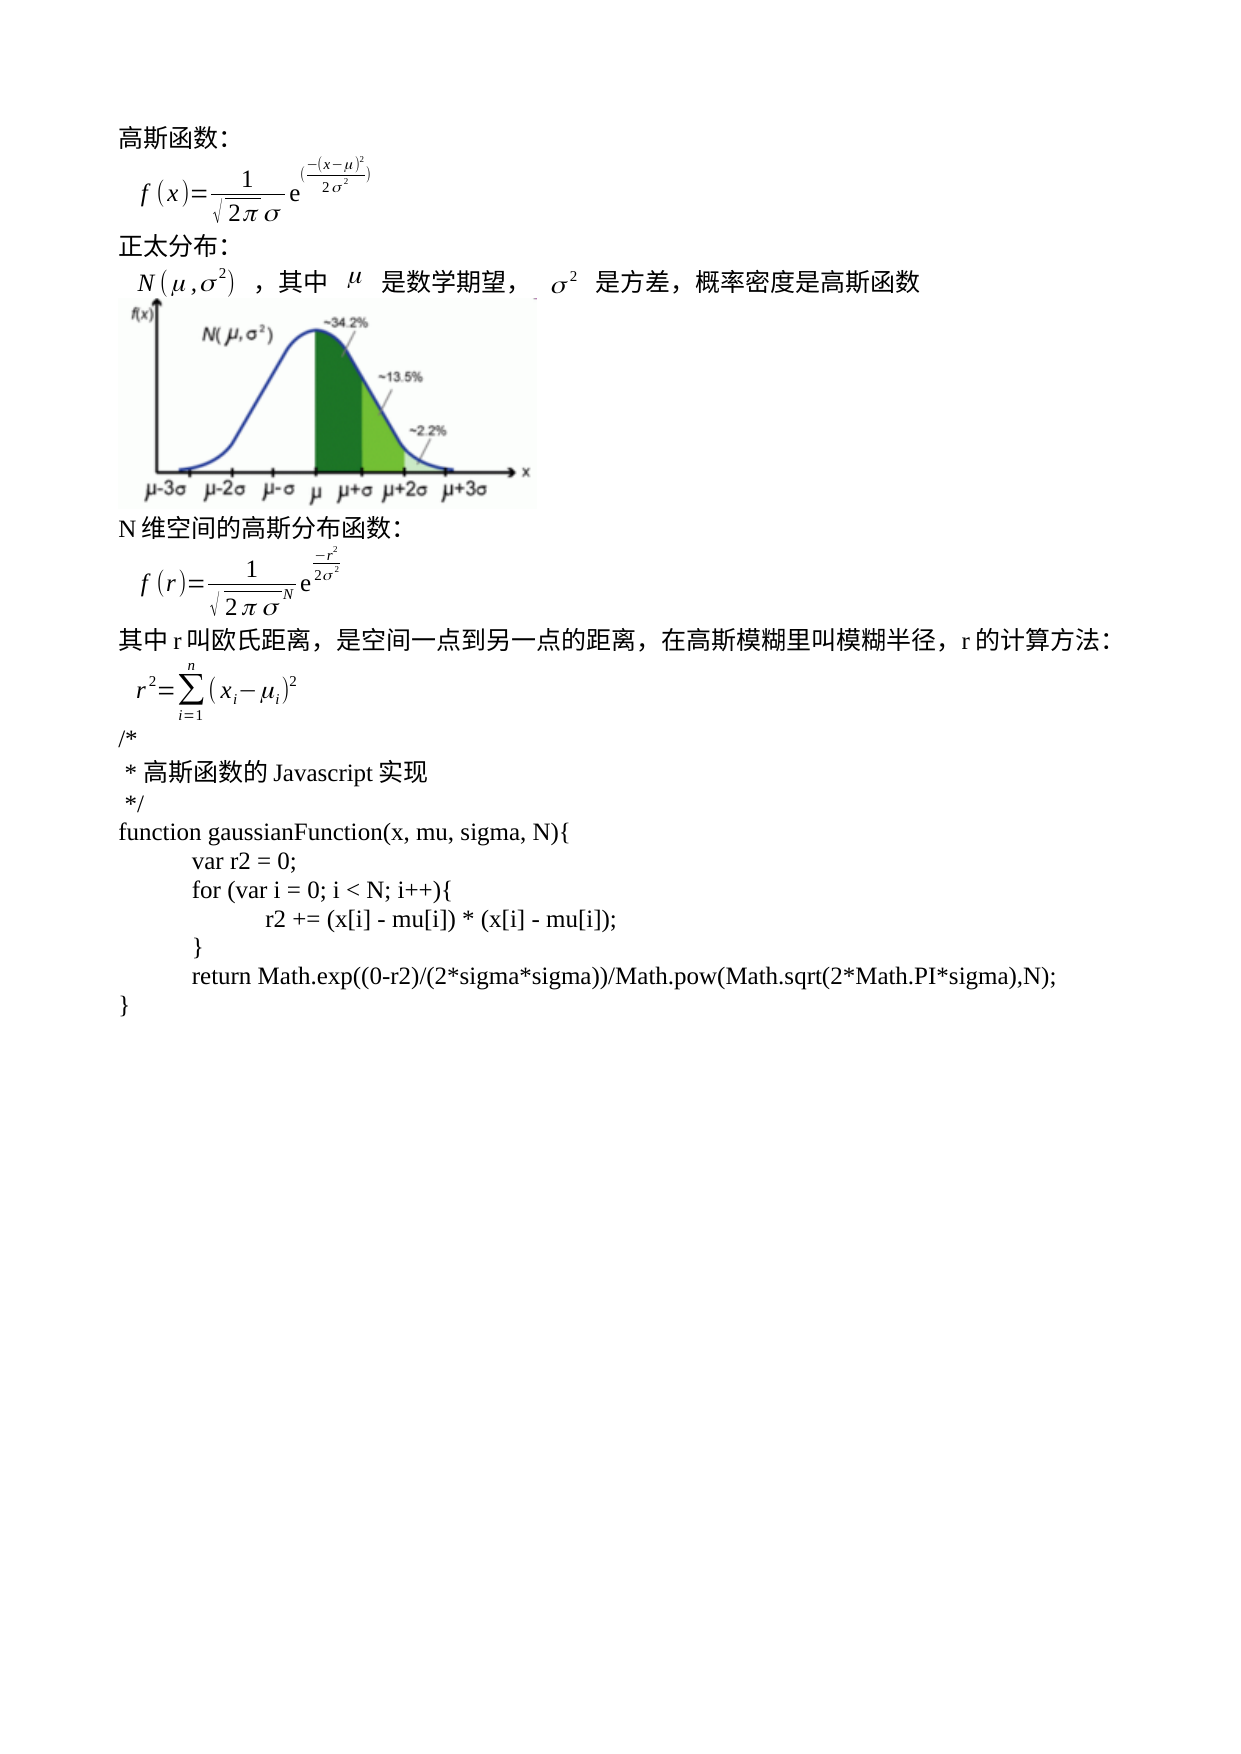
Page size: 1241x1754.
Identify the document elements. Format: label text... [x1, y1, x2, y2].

text * 高斯函数的Javascript实现 [118, 752, 1122, 789]
text N维空间的高斯分布函数： [118, 299, 1122, 544]
text ，其中是数学期望，是方差，概率密度是高斯函数 [118, 263, 1122, 299]
text for (var i = 0; i < N; i++){ [118, 875, 1122, 904]
text 正太分布： [118, 226, 1122, 263]
text } [118, 990, 1122, 1019]
text return Math.exp((0-r2)/(2*sigma*sigma))/Math.pow(Math.sqrt(2*Math.PI*sigma),N); [118, 961, 1122, 990]
text } [118, 932, 1122, 961]
text /* [118, 724, 1122, 752]
text */ [118, 789, 1122, 817]
text var r2 = 0; [118, 846, 1122, 875]
text r2 += (x[i] - mu[i]) * (x[i] - mu[i]); [118, 904, 1122, 932]
text 高斯函数： [118, 118, 1122, 154]
text function gaussianFunction(x, mu, sigma, N){ [118, 817, 1122, 846]
text 其中r叫欧氏距离，是空间一点到另一点的距离，在高斯模糊里叫模糊半径，r的计算方法： [118, 620, 1122, 656]
picture [118, 298, 537, 509]
